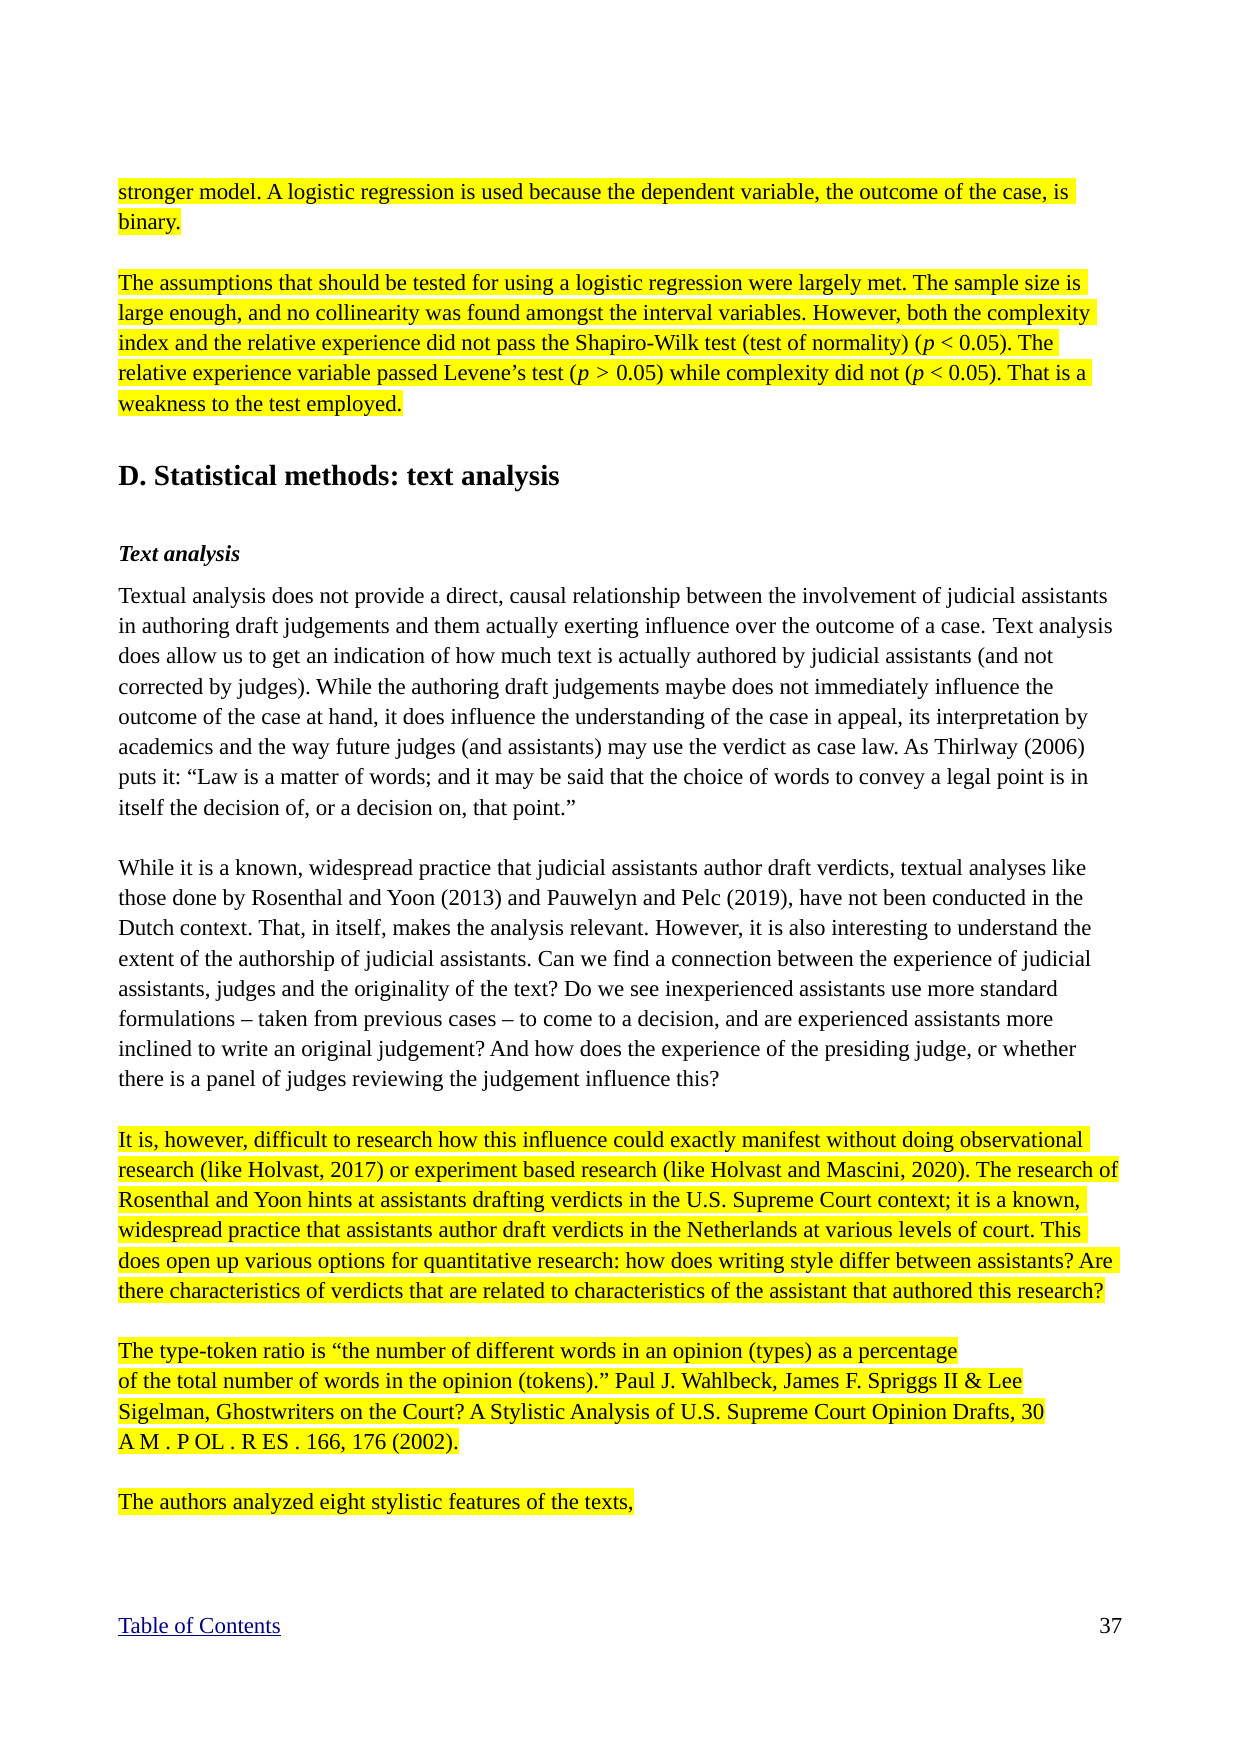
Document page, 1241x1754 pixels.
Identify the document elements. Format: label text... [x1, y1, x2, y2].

text The assumptions that should be tested for using a logistic regression were largely met. The sample size is large enough, and no collinearity was found amongst the interval variables. However, both the complexity index and the relative experience did not pass the Shapiro-Wilk test (test of normality) (p < 0.05). The relative experience variable passed Levene’s test (p > 0.05) while complexity did not (p < 0.05). That is a weakness to the test employed. [118, 269, 1122, 416]
subtitle Text analysis [118, 540, 1122, 566]
text A M . P OL . R ES . 166, 176 (2002). [118, 1428, 1122, 1454]
text Textual analysis does not provide a direct, causal relationship between the involvement of judicial assistants in authoring draft judgements and them actually exerting influence over the outcome of a case. Text analysis does allow us to get an indication of how much text is actually authored by judicial assistants (and not corrected by judges). While the authoring draft judgements maybe does not immediately influence the outcome of the case at hand, it does influence the understanding of the case in appeal, its interpretation by academics and the way future judges (and assistants) may use the verdict as case law. As Thirlway (2006) puts it: “Law is a matter of words; and it may be said that the choice of words to convey a legal point is in itself the decision of, or a decision on, that point.” [118, 582, 1122, 820]
subtitle D. Statistical methods: text analysis [118, 458, 1122, 492]
text of the total number of words in the opinion (tokens).” Paul J. Wahlbeck, James F. Spriggs II & Lee [118, 1367, 1122, 1394]
text The authors analyzed eight stylistic features of the texts, [118, 1488, 1122, 1515]
text Sigelman, Ghostwriters on the Court? A Stylistic Analysis of U.S. Supreme Court Opinion Drafts, 30 [118, 1398, 1122, 1424]
text It is, however, difficult to research how this influence could exactly manifest without doing observational research (like Holvast, 2017) or experiment based research (like Holvast and Mascini, 2020). The research of Rosenthal and Yoon hints at assistants drafting verdicts in the U.S. Supreme Court context; it is a known, widespread practice that assistants author draft verdicts in the Netherlands at various levels of court. This does open up various options for quantitative research: how does writing style differ between assistants? Are there characteristics of verdicts that are related to characteristics of the assistant that authored this research? [118, 1126, 1122, 1303]
text The type-token ratio is “the number of different words in an opinion (types) as a percentage [118, 1337, 1122, 1364]
text stronger model. A logistic regression is used because the dependent variable, the outcome of the case, is binary. [118, 178, 1122, 235]
text While it is a known, widespread practice that judicial assistants author draft verdicts, textual analyses like those done by Rosenthal and Yoon (2013) and Pauwelyn and Pelc (2019), have not been conducted in the Dutch context. That, in itself, makes the analysis relevant. However, it is also interesting to understand the extent of the authorship of judicial assistants. Can we find a connection between the experience of judicial assistants, judges and the originality of the text? Do we see inexperienced assistants use more standard formulations – taken from previous cases – to come to a decision, and are experienced assistants more inclined to write an original judgement? And how does the experience of the presiding judge, or whether there is a panel of judges reviewing the judgement influence this? [118, 854, 1122, 1092]
